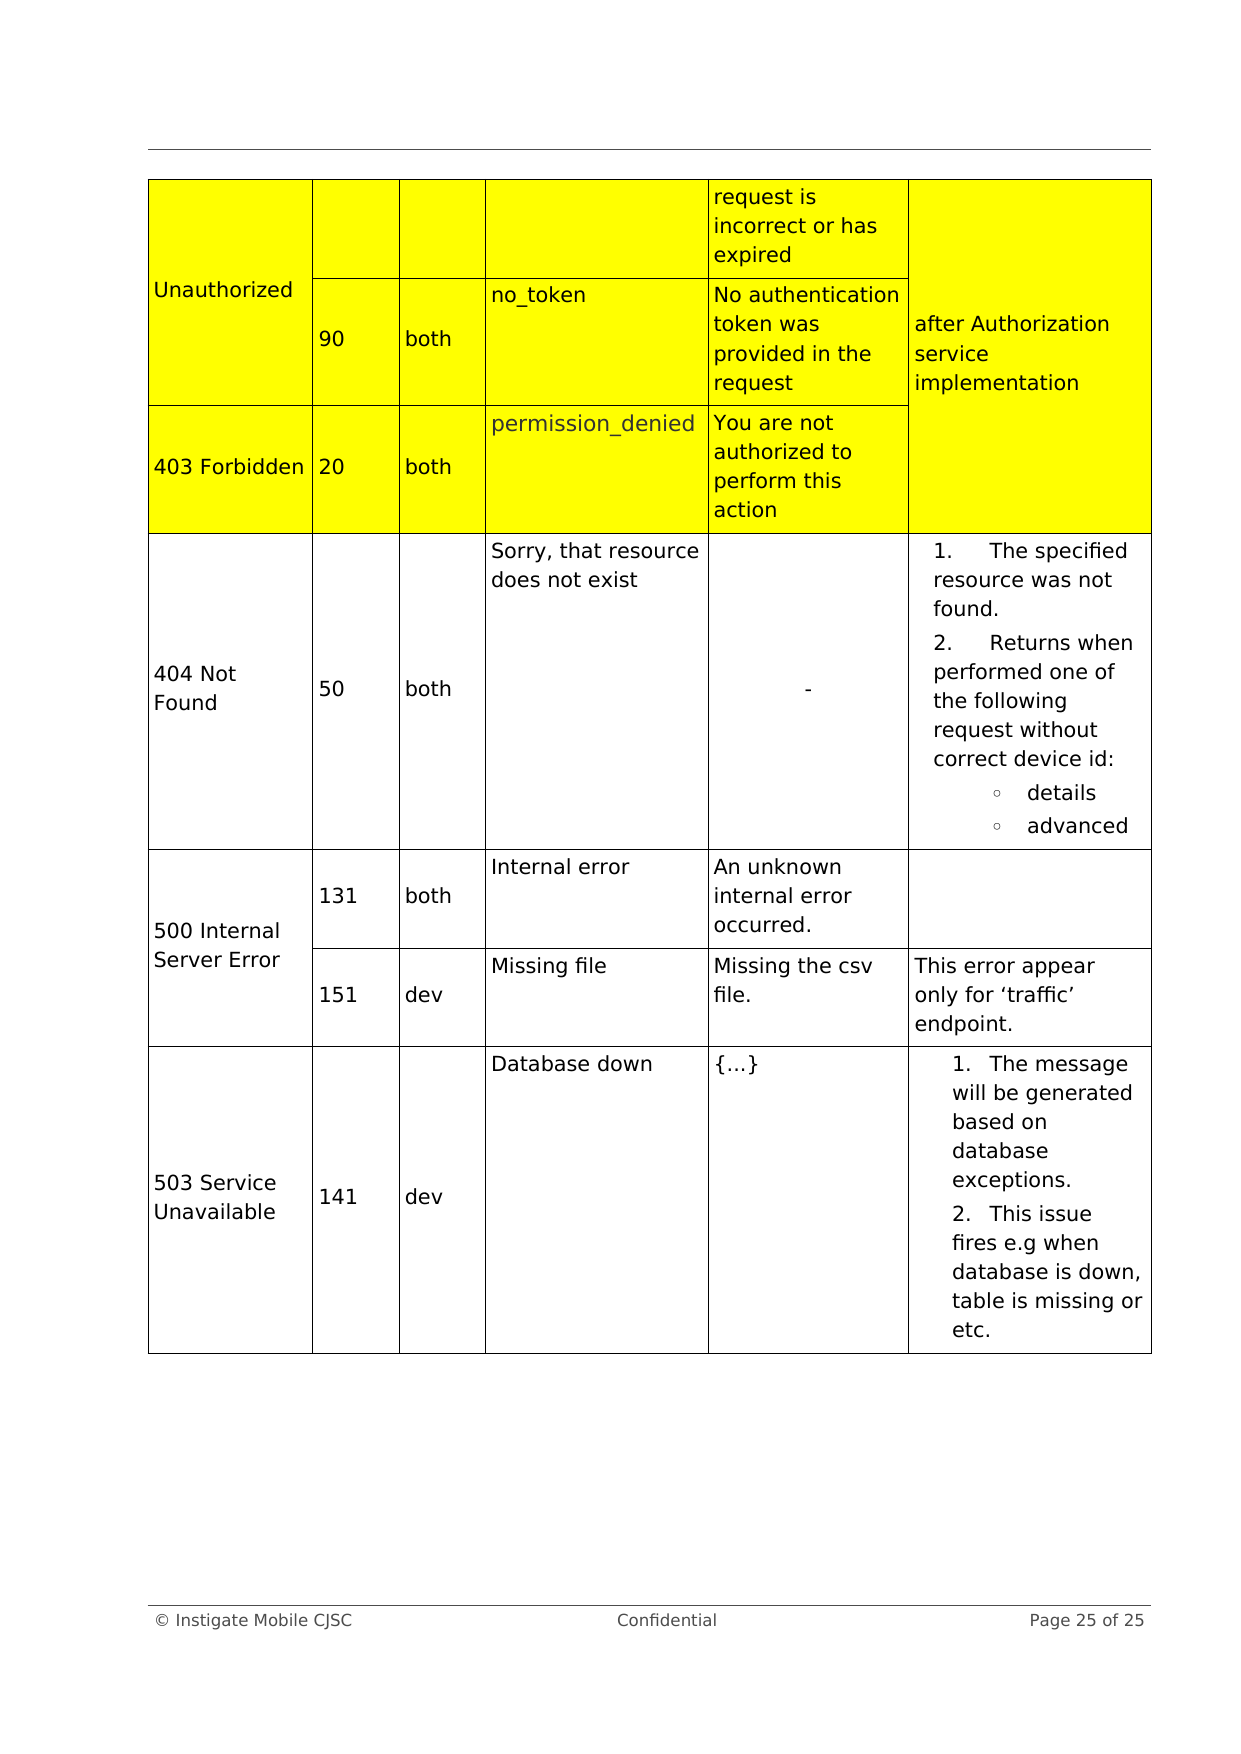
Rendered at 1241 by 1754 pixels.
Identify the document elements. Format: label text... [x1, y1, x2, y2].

table_cell 141 [313, 1047, 399, 1353]
table_cell dev [400, 949, 485, 1046]
table_cell Missing file [486, 949, 708, 1046]
table_cell 151 [313, 949, 399, 1046]
table_cell Internal error [486, 850, 708, 948]
table_cell The message will be generated based on database exceptions. This issue fires e.g when database is down, table is missing or etc. [909, 1047, 1151, 1353]
table_cell 403 Forbidden [149, 406, 312, 533]
table_cell This error appear only for ‘traffic’ endpoint. [909, 949, 1151, 1046]
table_cell both [400, 850, 485, 948]
table_cell permission_denied [486, 406, 708, 533]
table_cell Sorry, that resource does not exist [486, 534, 708, 849]
table_cell dev [400, 1047, 485, 1353]
table_cell You are not authorized to perform this action [709, 406, 908, 533]
table_cell request is incorrect or has expired [709, 180, 908, 278]
table_cell [313, 180, 399, 278]
table_cell [909, 850, 1151, 948]
table_cell - [709, 534, 908, 849]
table_cell Unauthorized [149, 180, 312, 405]
table_cell no_token [486, 279, 708, 405]
table_cell 404 Not Found [149, 534, 312, 849]
table_cell [400, 180, 485, 278]
table_cell No authentication token was provided in the request [709, 279, 908, 405]
table_cell 20 [313, 406, 399, 533]
table_cell An unknown internal error occurred. [709, 850, 908, 948]
table_cell 50 [313, 534, 399, 849]
table_cell 131 [313, 850, 399, 948]
table_cell [486, 180, 708, 278]
table_cell 90 [313, 279, 399, 405]
table_cell Database down [486, 1047, 708, 1353]
table_cell Missing the csv file. [709, 949, 908, 1046]
table_cell The specified resource was not found. Returns when performed one of the following request without correct device id: details advanced [909, 534, 1151, 849]
table_cell 500 Internal Server Error [149, 850, 312, 1046]
table_cell {...} [709, 1047, 908, 1353]
table_cell after Authorization service implementation [909, 180, 1151, 533]
table_cell both [400, 279, 485, 405]
table_cell both [400, 406, 485, 533]
table_cell both [400, 534, 485, 849]
table_cell 503 Service Unavailable [149, 1047, 312, 1353]
